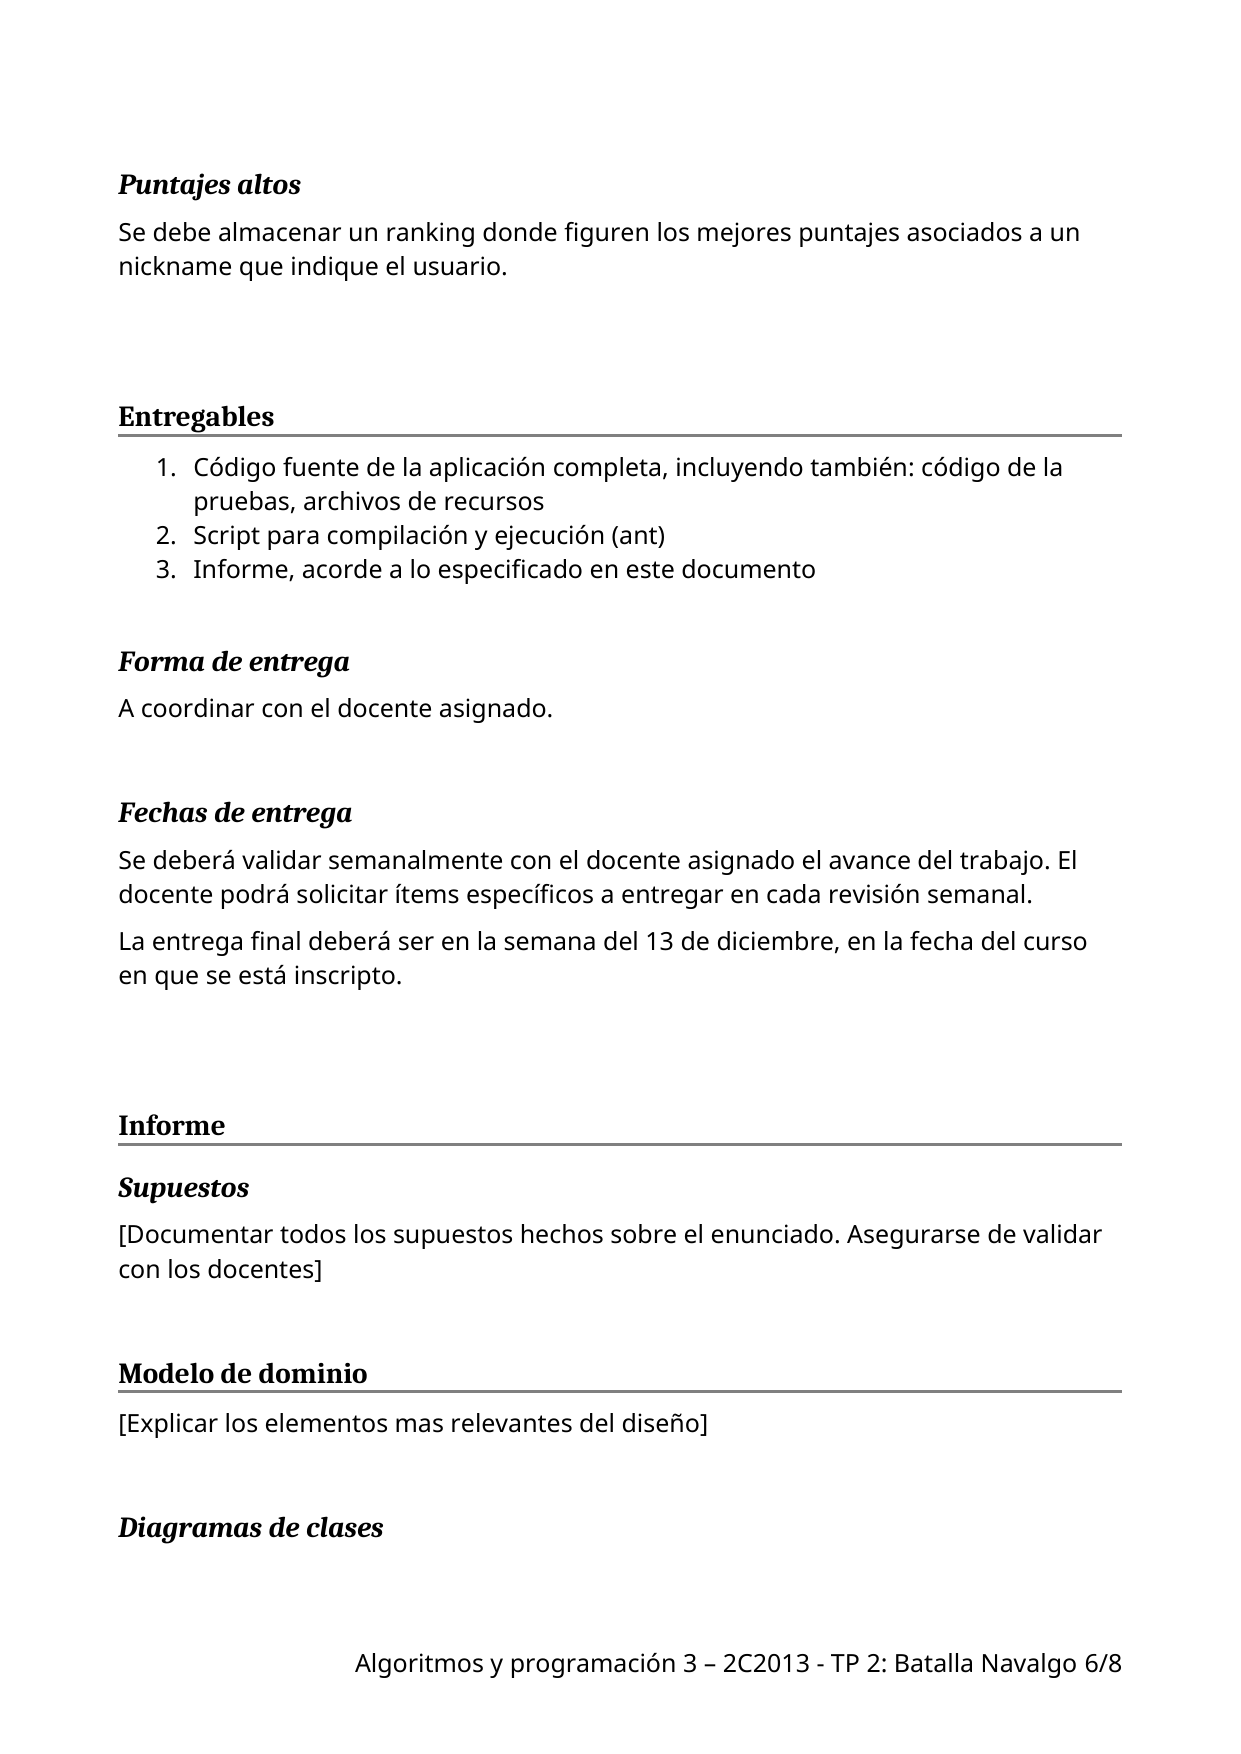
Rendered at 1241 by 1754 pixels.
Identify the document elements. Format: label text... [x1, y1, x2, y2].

list Código fuente de la aplicación completa, incluyendo también: código de la pruebas, archivos de recursos [156, 449, 1122, 518]
subtitle Supuestos [118, 1171, 1122, 1205]
subtitle Entregables [118, 400, 1122, 434]
subtitle Diagramas de clases [118, 1512, 1122, 1545]
text Se debe almacenar un ranking donde figuren los mejores puntajes asociados a un nickname que indique el usuario. [118, 214, 1122, 282]
subtitle Puntajes altos [118, 168, 1122, 202]
list Script para compilación y ejecución (ant) [156, 518, 1122, 552]
text [Explicar los elementos mas relevantes del diseño] [118, 1406, 1122, 1440]
subtitle Forma de entrega [118, 645, 1122, 678]
text A coordinar con el docente asignado. [118, 691, 1122, 725]
text Se deberá validar semanalmente con el docente asignado el avance del trabajo. El docente podrá solicitar ítems específicos a entregar en cada revisión semanal. [118, 843, 1122, 911]
subtitle Fechas de entrega [118, 797, 1122, 830]
subtitle Informe [118, 1109, 1122, 1143]
text La entrega final deberá ser en la semana del 13 de diciembre, en la fecha del curso en que se está inscripto. [118, 923, 1122, 991]
list Informe, acorde a lo especificado en este documento [156, 552, 1122, 586]
subtitle Modelo de dominio [118, 1357, 1122, 1390]
text [Documentar todos los supuestos hechos sobre el enunciado. Asegurarse de validar con los docentes] [118, 1217, 1122, 1285]
